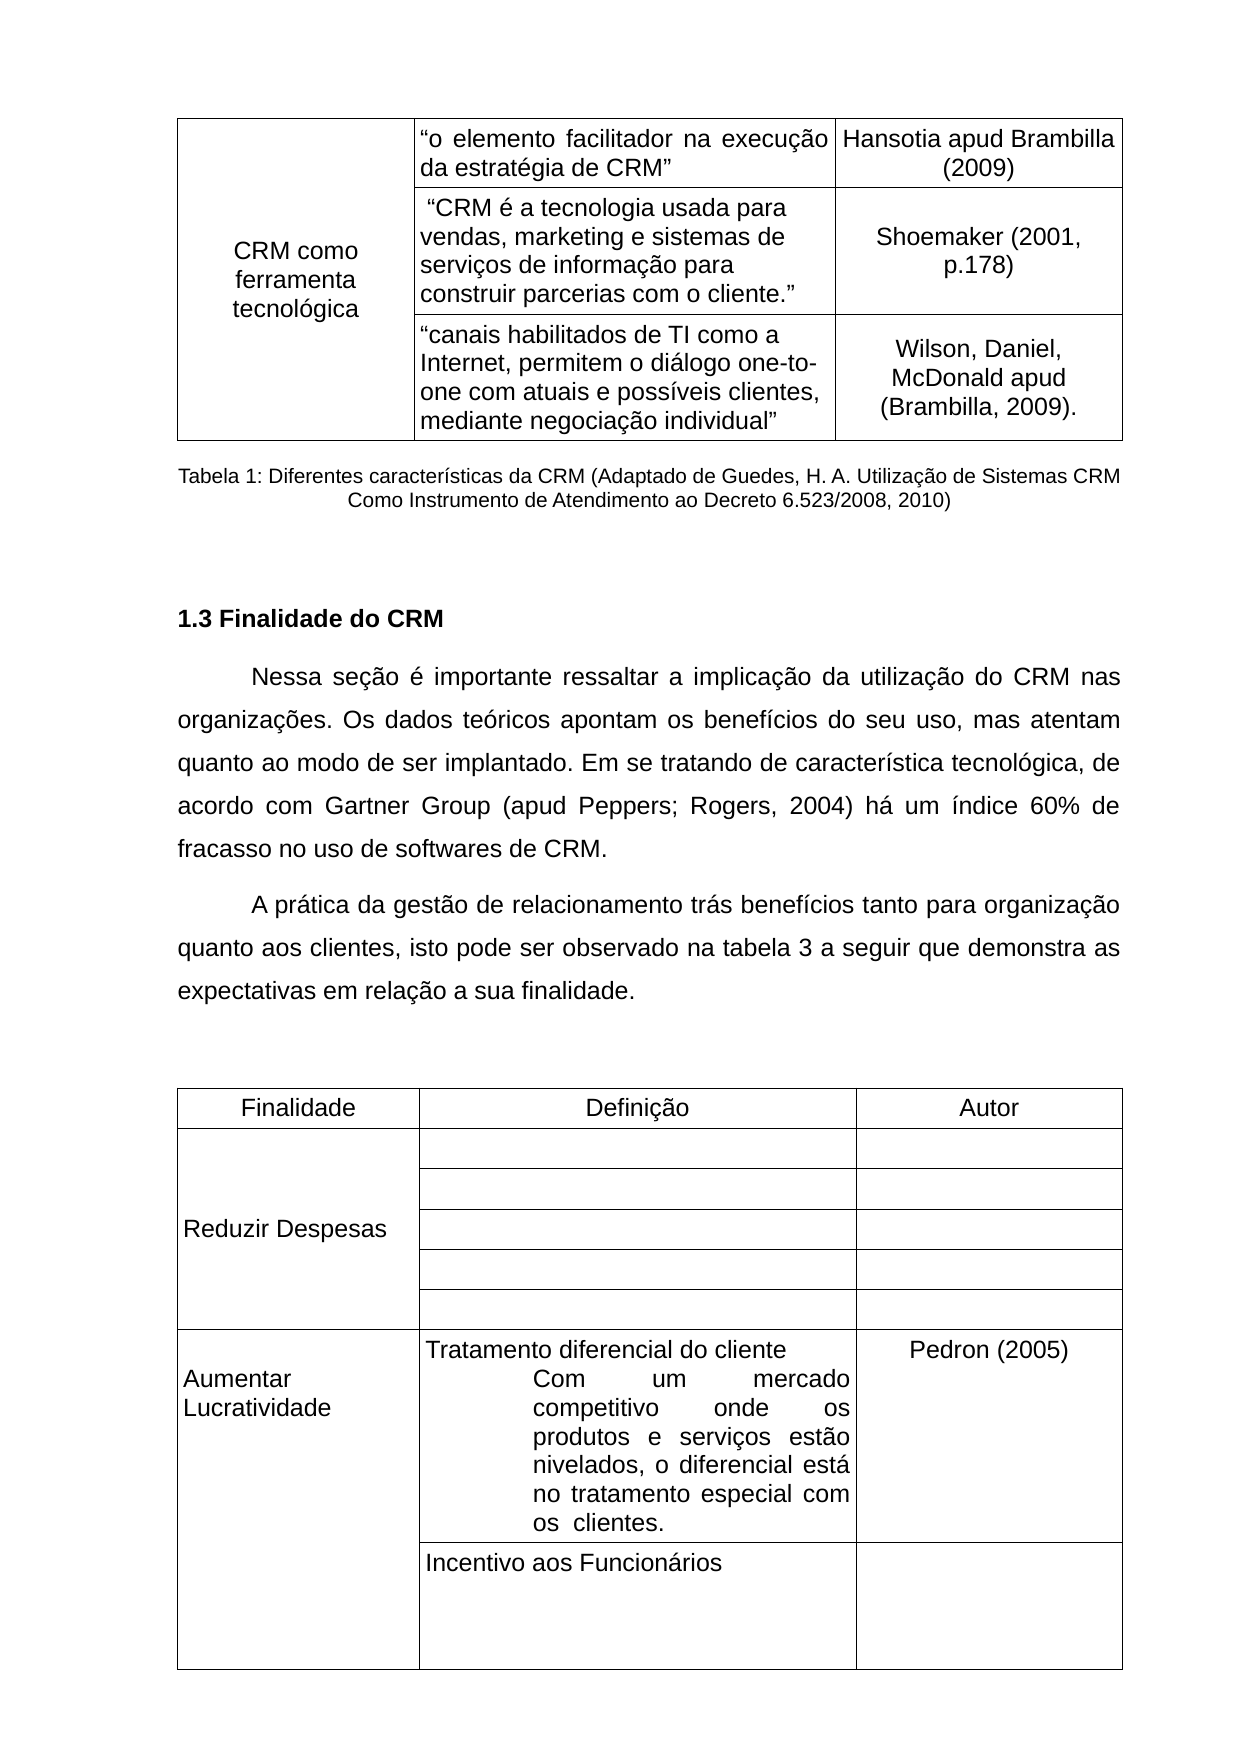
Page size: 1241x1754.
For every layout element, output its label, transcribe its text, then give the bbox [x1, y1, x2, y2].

table_cell Aumentar Lucratividade [178, 1330, 419, 1669]
table_cell [857, 1210, 1122, 1249]
text A prática da gestão de relacionamento trás benefícios tanto para organização quanto aos clientes, isto pode ser observado na tabela 3 a seguir que demonstra as expectativas em relação a sua finalidade. [177, 890, 1122, 1005]
table_cell [420, 1250, 856, 1289]
table_cell [420, 1169, 856, 1208]
table_header Autor [857, 1089, 1122, 1128]
table_cell [857, 1169, 1122, 1208]
text Nessa seção é importante ressaltar a implicação da utilização do CRM nas organizações. Os dados teóricos apontam os benefícios do seu uso, mas atentam quanto ao modo de ser implantado. Em se tratando de característica tecnológica, de acordo com Gartner Group (apud Peppers; Rogers, 2004) há um índice 60% de fracasso no uso de softwares de CRM. [177, 662, 1122, 863]
table_cell Pedron (2005) [857, 1330, 1122, 1542]
table_cell [857, 1290, 1122, 1329]
table_cell Reduzir Despesas [178, 1129, 419, 1329]
table_cell [420, 1210, 856, 1249]
table_cell “o elemento facilitador na execução da estratégia de CRM” [415, 119, 835, 187]
table_header Finalidade [178, 1089, 419, 1128]
table_cell Shoemaker (2001, p.178) [836, 188, 1122, 314]
subtitle 1.3 Finalidade do CRM [177, 570, 1122, 633]
table_cell “CRM é a tecnologia usada para vendas, marketing e sistemas de serviços de informação para construir parcerias com o cliente.” [415, 188, 835, 314]
table_cell Tratamento diferencial do cliente Com um mercado competitivo onde os produtos e serviços estão nivelados, o diferencial está no tratamento especial com os clientes. [420, 1330, 856, 1542]
table_cell Wilson, Daniel, McDonald apud (Brambilla, 2009). [836, 315, 1122, 440]
table_cell CRM como ferramenta tecnológica [178, 119, 414, 440]
table_cell “canais habilitados de TI como a Internet, permitem o diálogo one-to-one com atuais e possíveis clientes, mediante negociação individual” [415, 315, 835, 440]
table_cell [857, 1250, 1122, 1289]
table_cell [420, 1129, 856, 1168]
table_header Definição [420, 1089, 856, 1128]
table_cell [420, 1290, 856, 1329]
table_cell [857, 1543, 1122, 1669]
table_cell [857, 1129, 1122, 1168]
table_cell Hansotia apud Brambilla (2009) [836, 119, 1122, 187]
text Tabela 1: Diferentes características da CRM (Adaptado de Guedes, H. A. Utilização de Sistemas CRM Como Instrumento de Atendimento ao Decreto 6.523/2008, 2010) [177, 464, 1122, 512]
table_cell Incentivo aos Funcionários [420, 1543, 856, 1669]
